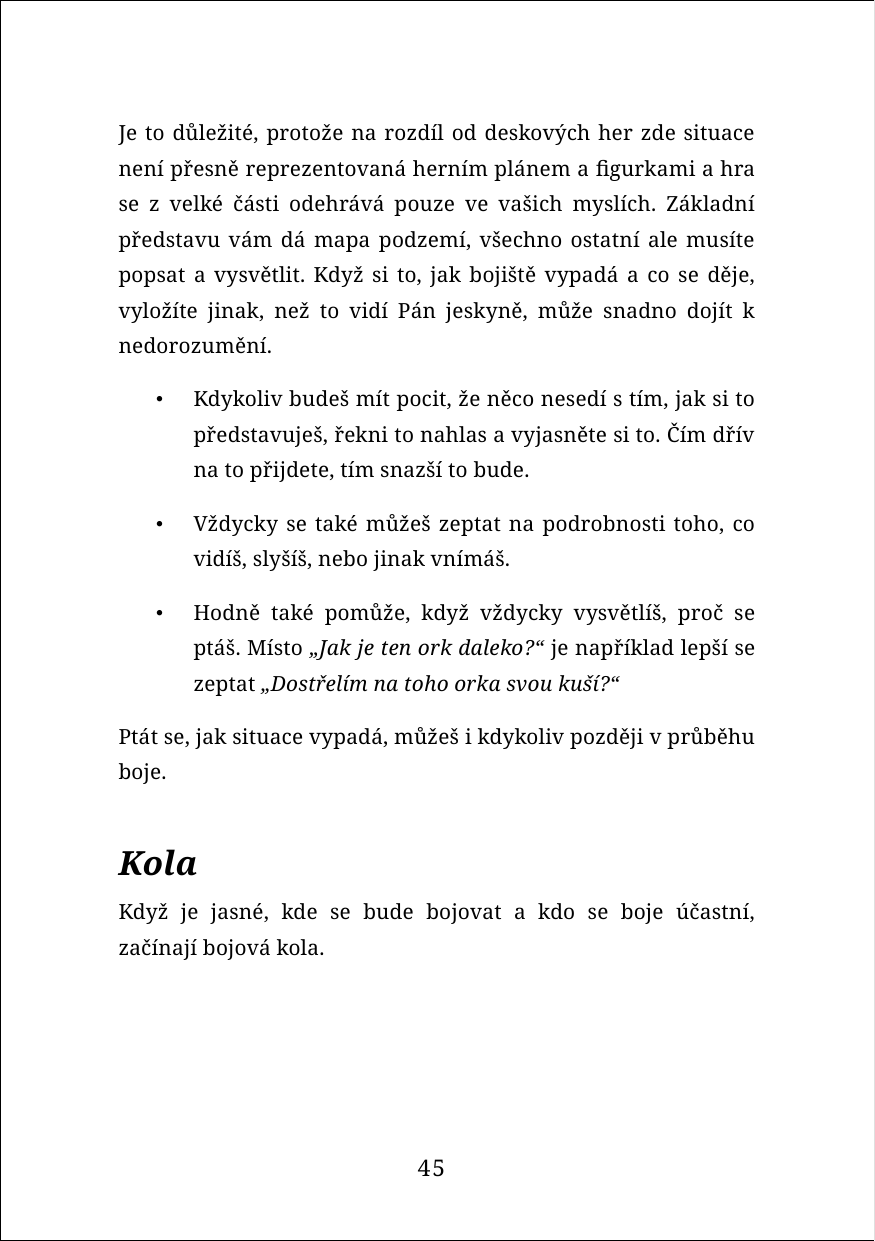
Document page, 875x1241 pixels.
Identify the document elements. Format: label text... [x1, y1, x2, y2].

text Je to důležité, protože na rozdíl od deskových her zde situace není přesně reprezentovaná herním plánem a figurkami a hra se z velké části odehrává pouze ve vašich myslích. Základní představu vám dá mapa podzemí, všechno ostatní ale musíte popsat a vysvětlit. Když si to, jak bojiště vypadá a co se děje, vyložíte jinak, než to vidí Pán jeskyně, může snadno dojít k nedorozumění. [118, 118, 756, 360]
list Kdykoliv budeš mít pocit, že něco nesedí s tím, jak si to představuješ, řekni to nahlas a vyjasněte si to. Čím dřív na to přijdete, tím snazší to bude. [156, 384, 756, 484]
subtitle Kola [118, 840, 756, 886]
text Když je jasné, kde se bude bojovat a kdo se boje účastní, začínají bojová kola. [118, 897, 756, 961]
text Ptát se, jak situace vypadá, můžeš i kdykoliv později v průběhu boje. [118, 722, 756, 786]
list Hodně také pomůže, když vždycky vysvětlíš, proč se ptáš. Místo „Jak je ten ork daleko?“ je například lepší se zeptat „Dostřelím na toho orka svou kuší?“ [156, 598, 756, 697]
list Vždycky se také můžeš zeptat na podrobnosti toho, co vidíš, slyšíš, nebo jinak vnímáš. [156, 509, 756, 573]
